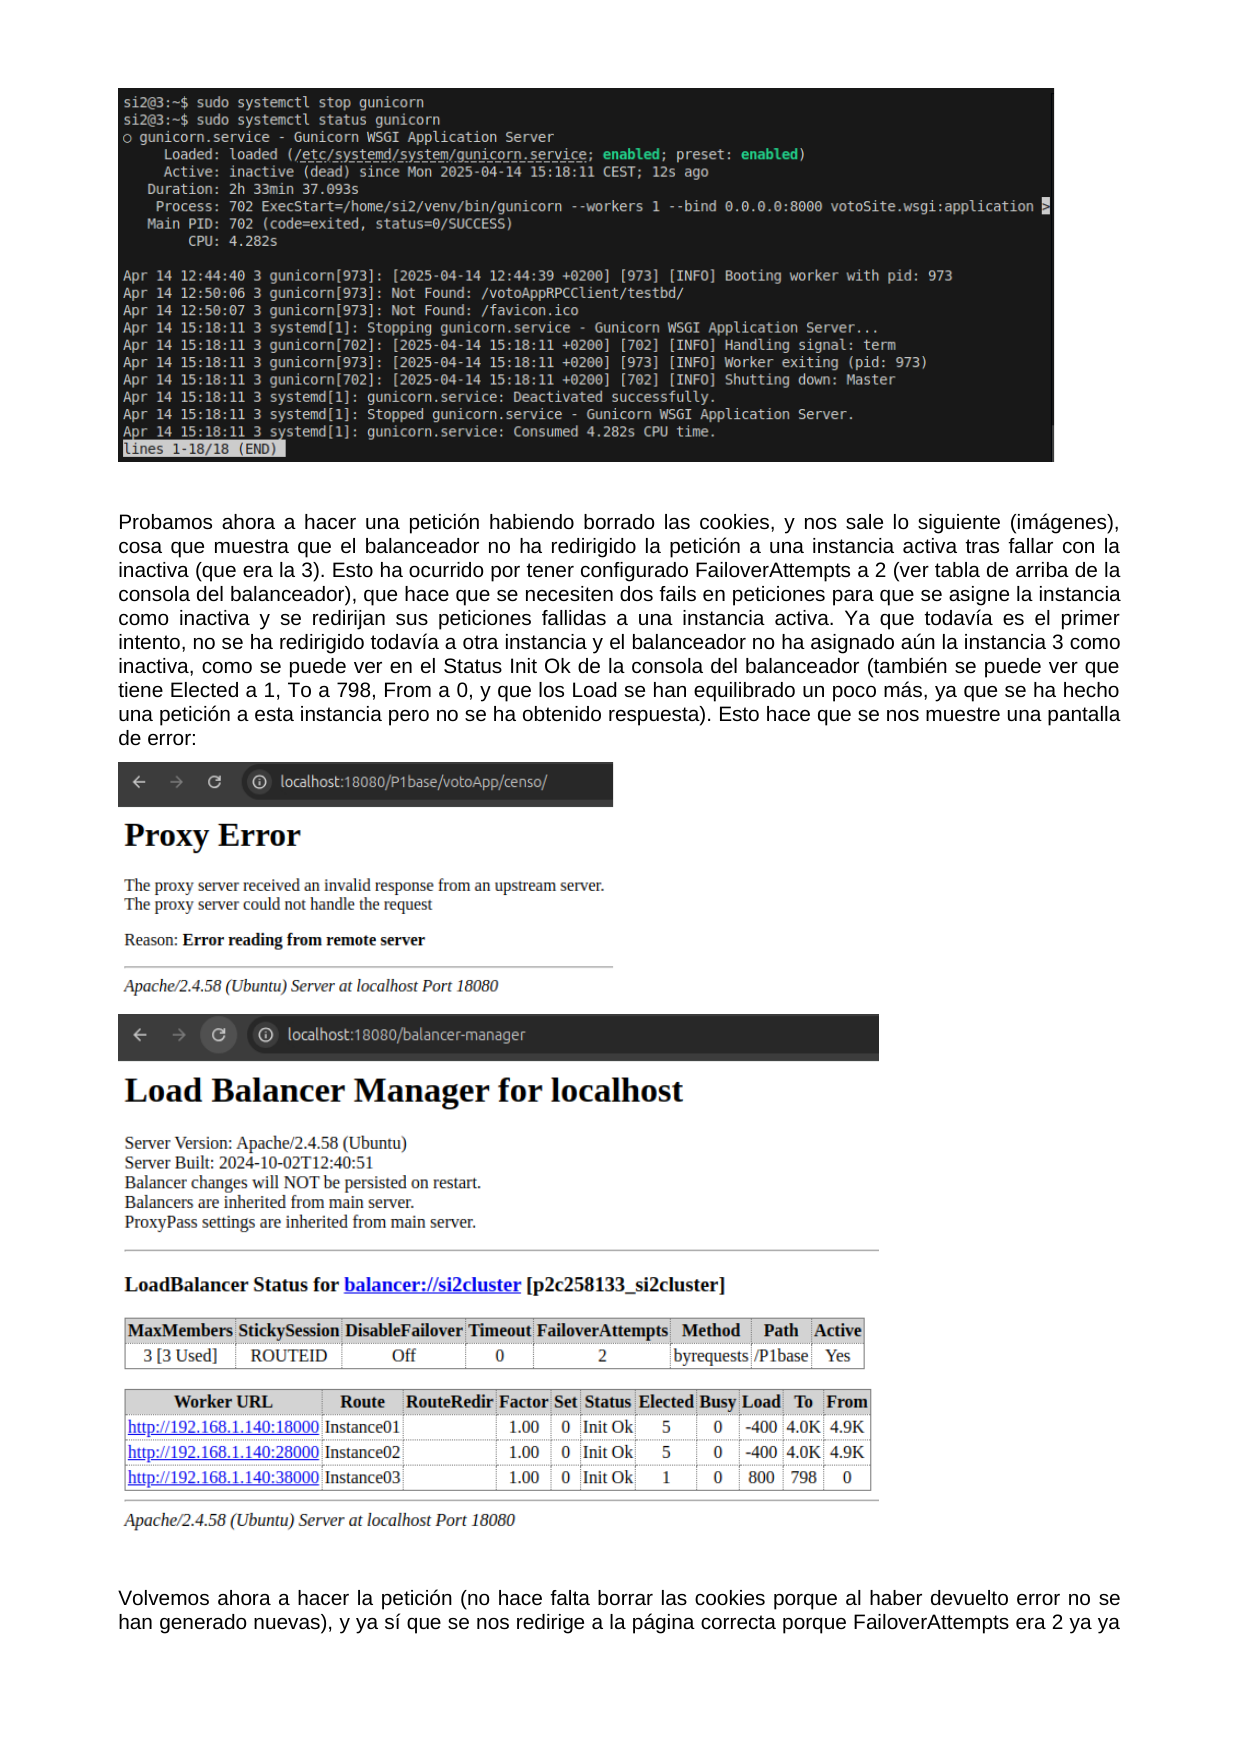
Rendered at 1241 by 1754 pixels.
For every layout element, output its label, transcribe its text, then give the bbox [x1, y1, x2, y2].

text Volvemos ahora a hacer la petición (no hace falta borrar las cookies porque al haber devuelto error no se han generado nuevas), y ya sí que se nos redirige a la página correcta porque FailoverAttempts era 2 ya ya [118, 1586, 1122, 1633]
picture [118, 1014, 879, 1537]
text Probamos ahora a hacer una petición habiendo borrado las cookies, y nos sale lo siguiente (imágenes), cosa que muestra que el balanceador no ha redirigido la petición a una instancia activa tras fallar con la inactiva (que era la 3). Esto ha ocurrido por tener configurado FailoverAttempts a 2 (ver tabla de arriba de la consola del balanceador), que hace que se necesiten dos fails en peticiones para que se asigne la instancia como inactiva y se redirijan sus peticiones fallidas a una instancia activa. Ya que todavía es el primer intento, no se ha redirigido todavía a otra instancia y el balanceador no ha asignado aún la instancia 3 como inactiva, como se puede ver en el Status Init Ok de la consola del balanceador (también se puede ver que tiene Elected a 1, To a 798, From a 0, y que los Load se han equilibrado un poco más, ya que se ha hecho una petición a esta instancia pero no se ha obtenido respuesta). Esto hace que se nos muestre una pantalla de error: [118, 510, 1122, 750]
picture [118, 762, 614, 1002]
picture [118, 88, 1055, 462]
